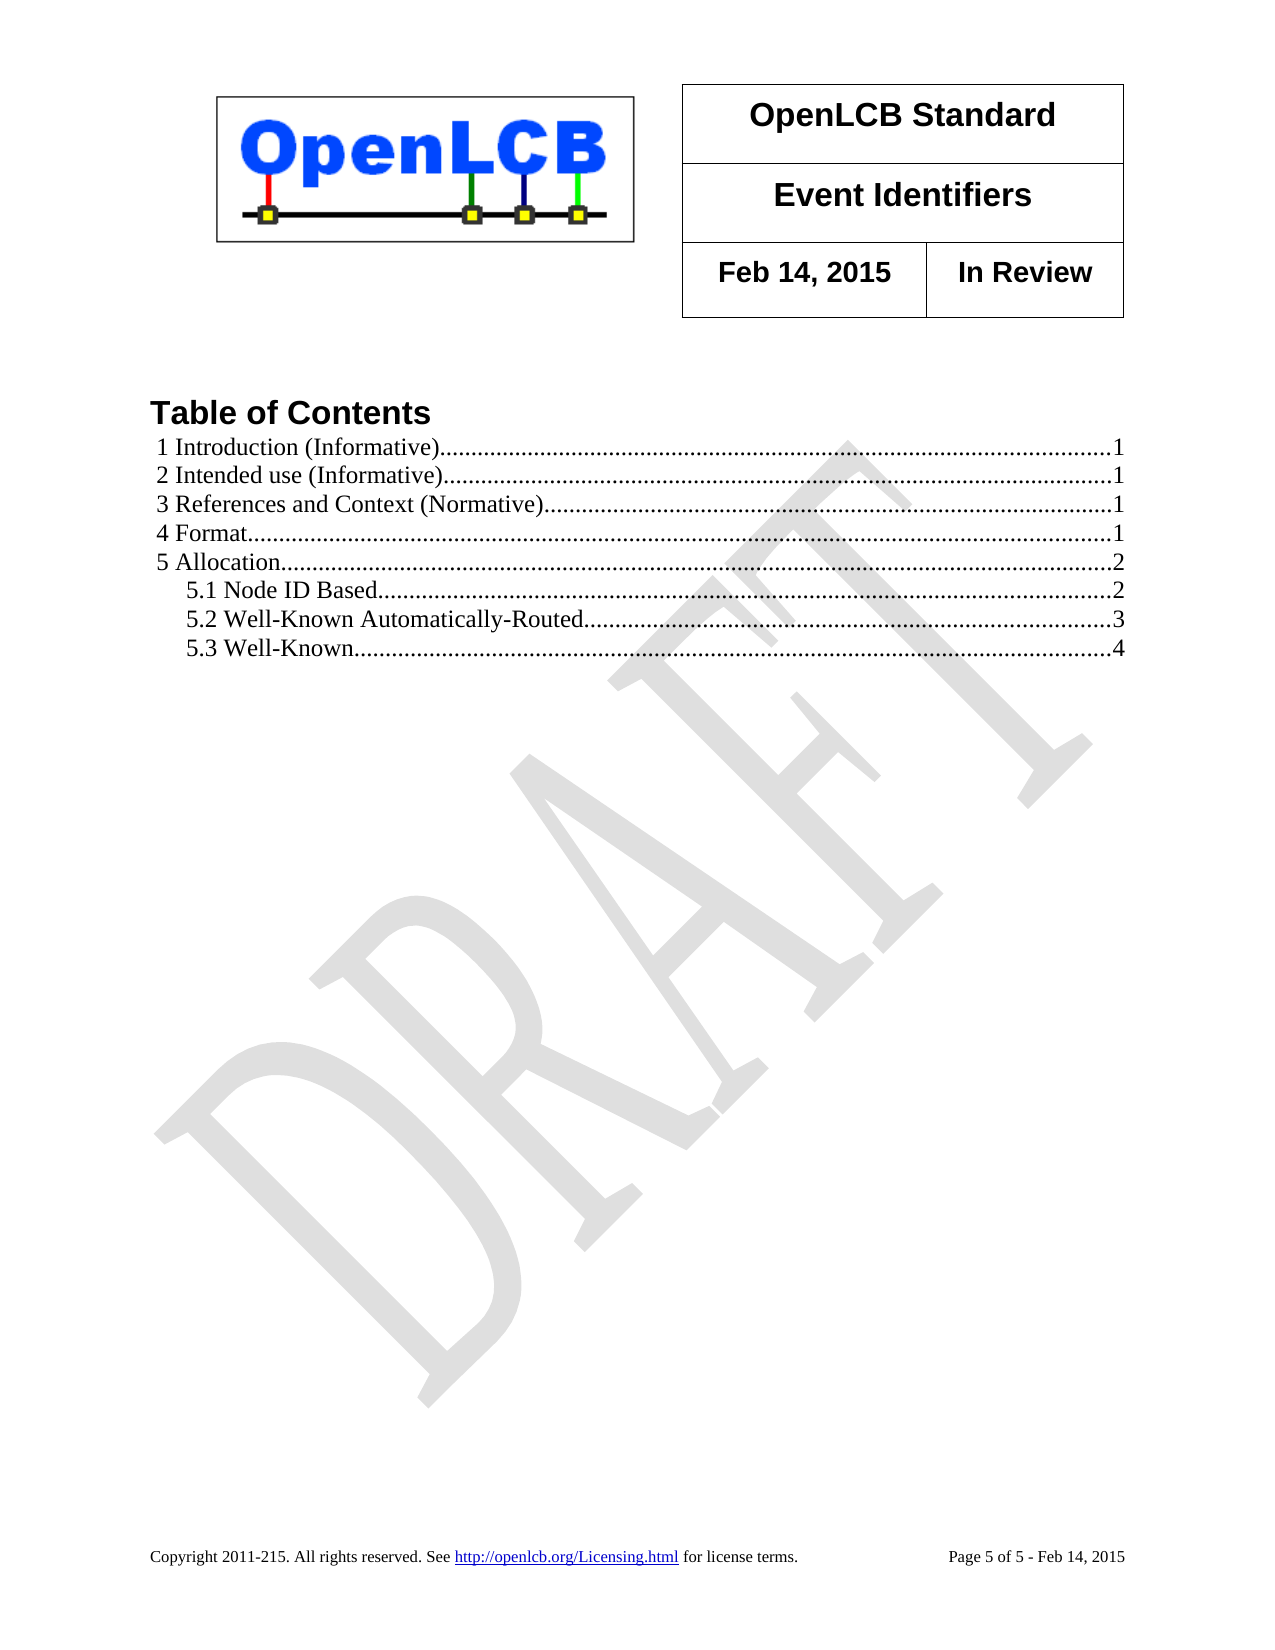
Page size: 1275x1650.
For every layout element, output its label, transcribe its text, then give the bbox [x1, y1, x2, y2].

text 5.2 Well-Known Automatically-Routed 3 [910, 604, 1125, 633]
text 5.2 Well-Known Automatically-Routed 3 [743, 604, 895, 633]
text 4 Format 1 [150, 518, 768, 547]
text 5.2 Well-Known Automatically-Routed 3 [693, 608, 753, 633]
text 1 Introduction (Informative) 1 [150, 432, 1125, 461]
text 5.1 Node ID Based 2 [715, 576, 763, 604]
text 5.3 Well-Known 4 [939, 633, 1125, 662]
text 5.3 Well-Known 4 [665, 633, 924, 662]
picture [215, 95, 636, 244]
text 5 Allocation 2 [757, 547, 838, 576]
text 5.2 Well-Known Automatically-Routed 3 [179, 604, 682, 633]
text 3 References and Context (Normative) 1 [815, 489, 1125, 518]
text 2 Intended use (Informative) 1 [150, 461, 825, 489]
subtitle Table of Contents [150, 393, 1125, 432]
text 5 Allocation 2 [150, 547, 739, 576]
text 5.3 Well-Known 4 [179, 633, 653, 662]
text 5.1 Node ID Based 2 [179, 576, 710, 604]
text 4 Format 1 [824, 518, 1125, 547]
text 2 Intended use (Informative) 1 [871, 461, 1125, 489]
text 5.1 Node ID Based 2 [758, 576, 866, 604]
text 3 References and Context (Normative) 1 [150, 489, 797, 518]
text 4 Format 1 [778, 531, 809, 547]
text 2 Intended use (Informative) 1 [838, 472, 878, 489]
text 5.1 Node ID Based 2 [882, 576, 1125, 604]
text 5 Allocation 2 [853, 547, 1125, 576]
